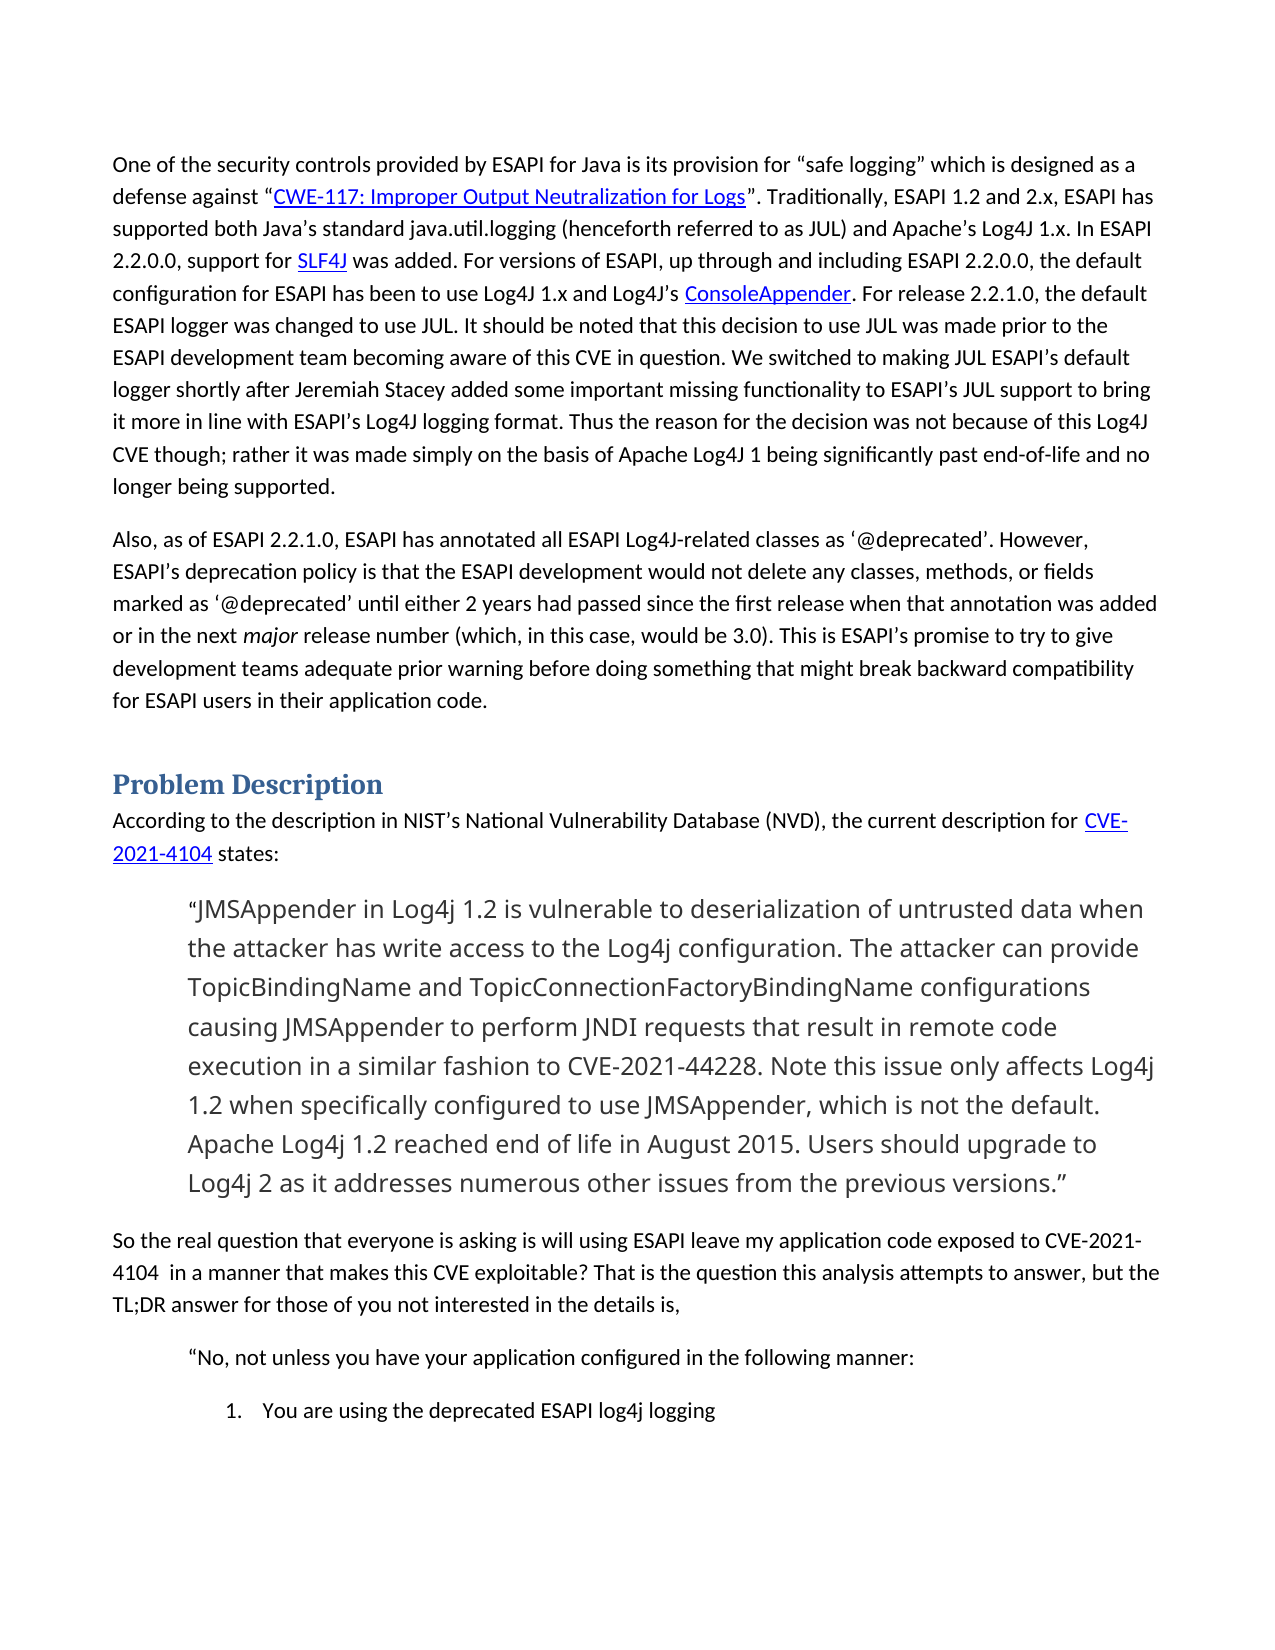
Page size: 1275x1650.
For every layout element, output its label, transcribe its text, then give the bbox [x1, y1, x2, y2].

text One of the security controls provided by ESAPI for Java is its provision for “safe logging” which is designed as a defense against “CWE-117: Improper Output Neutralization for Logs”. Traditionally, ESAPI 1.2 and 2.x, ESAPI has supported both Java’s standard java.util.logging (henceforth referred to as JUL) and Apache’s Log4J 1.x. In ESAPI 2.2.0.0, support for SLF4J was added. For versions of ESAPI, up through and including ESAPI 2.2.0.0, the default configuration for ESAPI has been to use Log4J 1.x and Log4J’s ConsoleAppender. For release 2.2.1.0, the default ESAPI logger was changed to use JUL. It should be noted that this decision to use JUL was made prior to the ESAPI development team becoming aware of this CVE in question. We switched to making JUL ESAPI’s default logger shortly after Jeremiah Stacey added some important missing functionality to ESAPI’s JUL support to bring it more in line with ESAPI’s Log4J logging format. Thus the reason for the decision was not because of this Log4J CVE though; rather it was made simply on the basis of Apache Log4J 1 being significantly past end-of-life and no longer being supported. [112, 150, 1162, 500]
text Also, as of ESAPI 2.2.1.0, ESAPI has annotated all ESAPI Log4J-related classes as ‘@deprecated’. However, ESAPI’s deprecation policy is that the ESAPI development would not delete any classes, methods, or fields marked as ‘@deprecated’ until either 2 years had passed since the first release when that annotation was added or in the next major release number (which, in this case, would be 3.0). This is ESAPI’s promise to try to give development teams adequate prior warning before doing something that might break backward compatibility for ESAPI users in their application code. [112, 525, 1162, 714]
list You are using the deprecated ESAPI log4j logging [225, 1396, 1162, 1424]
text According to the description in NIST’s National Vulnerability Database (NVD), the current description for CVE-2021-4104 states: [112, 807, 1162, 867]
subtitle Problem Description [112, 768, 1162, 802]
text “No, not unless you have your application configured in the following manner: [187, 1343, 1162, 1371]
text So the real question that everyone is asking is will using ESAPI leave my application code exposed to CVE-2021-4104 in a manner that makes this CVE exploitable? That is the question this analysis attempts to answer, but the TL;DR answer for those of you not interested in the details is, [112, 1226, 1162, 1318]
text “JMSAppender in Log4j 1.2 is vulnerable to deserialization of untrusted data when the attacker has write access to the Log4j configuration. The attacker can provide TopicBindingName and TopicConnectionFactoryBindingName configurations causing JMSAppender to perform JNDI requests that result in remote code execution in a similar fashion to CVE-2021-44228. Note this issue only affects Log4j 1.2 when specifically configured to use JMSAppender, which is not the default. Apache Log4j 1.2 reached end of life in August 2015. Users should upgrade to Log4j 2 as it addresses numerous other issues from the previous versions.” [187, 892, 1162, 1200]
